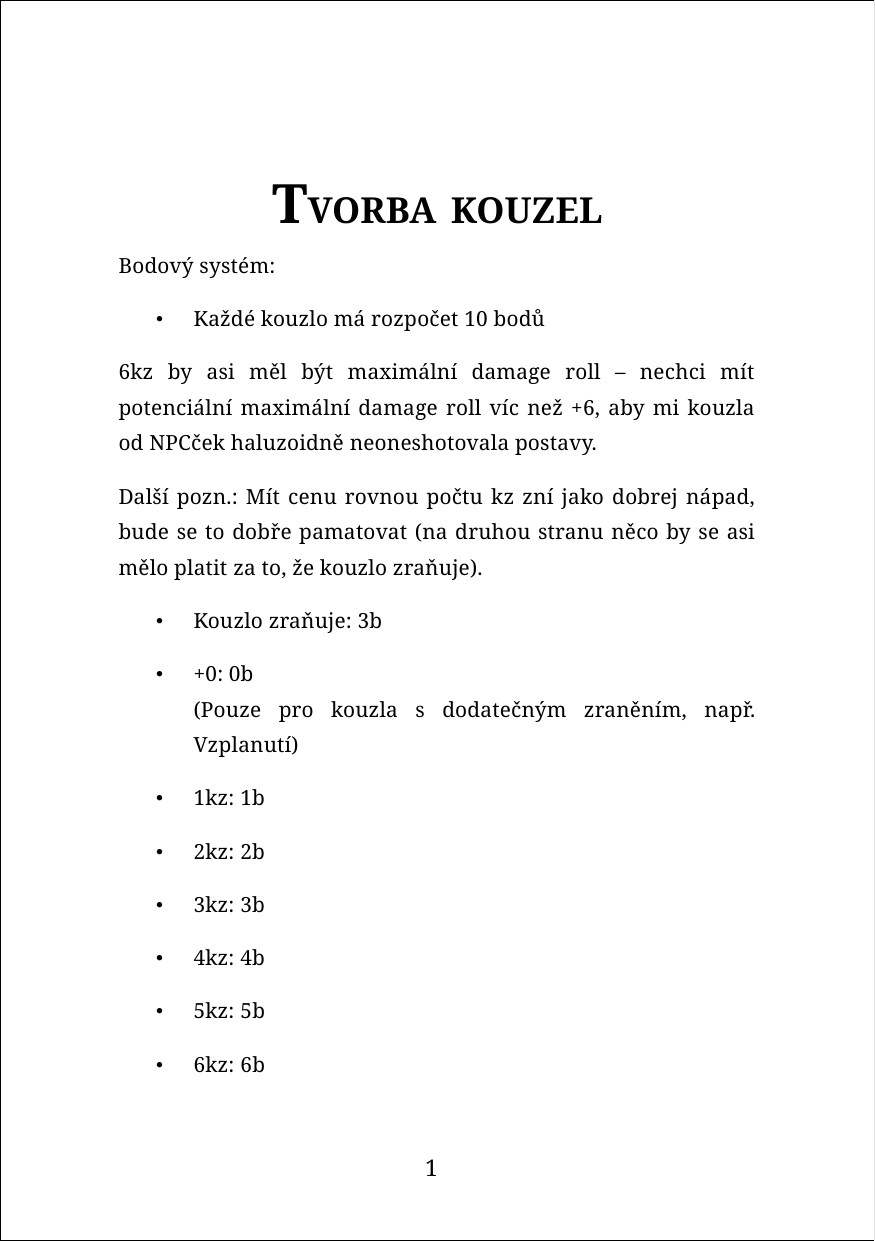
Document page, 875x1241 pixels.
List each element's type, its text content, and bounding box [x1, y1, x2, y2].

list 5kz: 5b [156, 996, 756, 1025]
text Bodový systém: [118, 251, 756, 279]
subtitle Tvorba kouzel [118, 166, 756, 239]
text Další pozn.: Mít cenu rovnou počtu kz zní jako dobrej nápad, bude se to dobře pamatovat (na druhou stranu něco by se asi mělo platit za to, že kouzlo zraňuje). [118, 482, 756, 581]
list 4kz: 4b [156, 943, 756, 972]
list Každé kouzlo má rozpočet 10 bodů [156, 304, 756, 333]
list +0: 0b (Pouze pro kouzla s dodatečným zraněním, např. Vzplanutí) [156, 659, 756, 759]
list 6kz: 6b [156, 1050, 756, 1078]
list 1kz: 1b [156, 783, 756, 812]
list 3kz: 3b [156, 890, 756, 918]
list Kouzlo zraňuje: 3b [156, 606, 756, 634]
text 6kz by asi měl být maximální damage roll – nechci mít potenciální maximální damage roll víc než +6, aby mi kouzla od NPCček haluzoidně neoneshotovala postavy. [118, 357, 756, 457]
list 2kz: 2b [156, 837, 756, 865]
